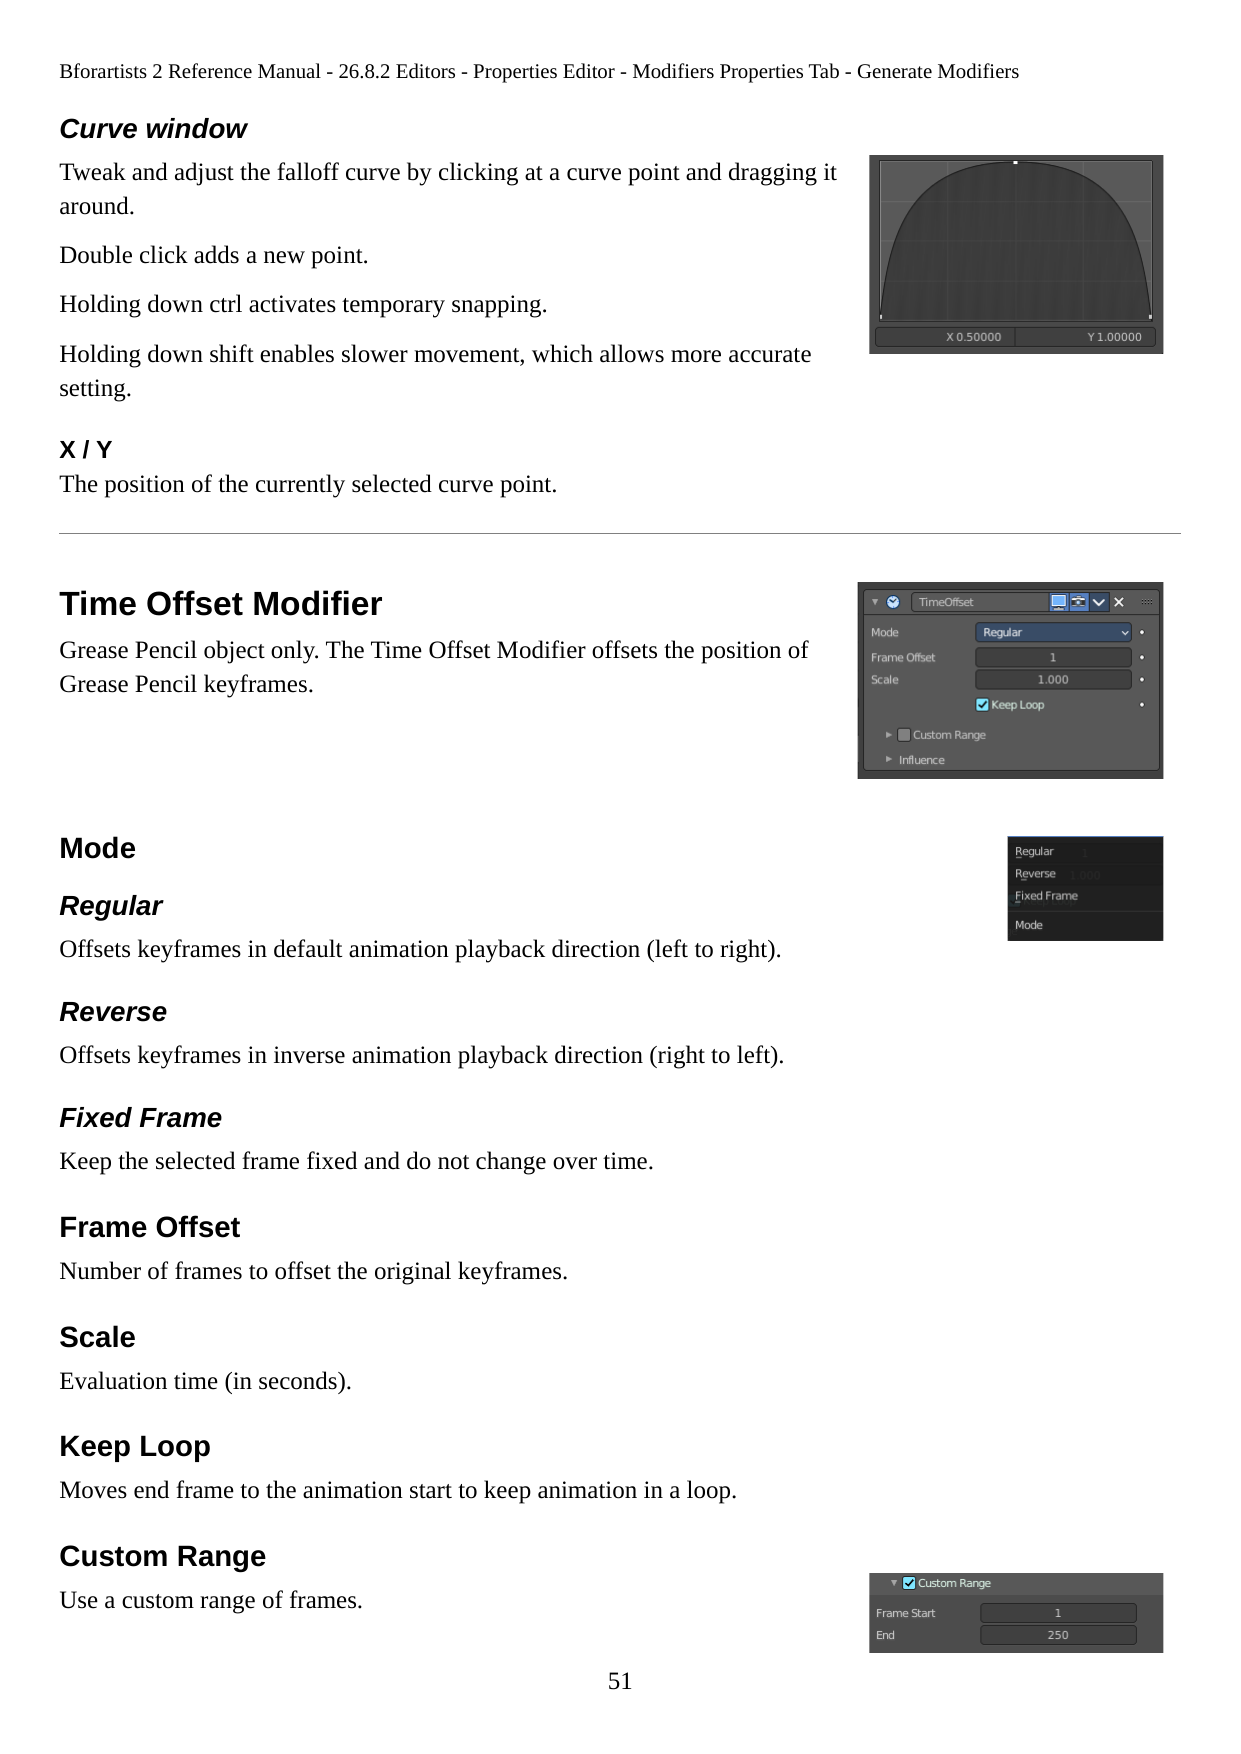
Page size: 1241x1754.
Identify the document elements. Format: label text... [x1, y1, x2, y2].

text Keep the selected frame fixed and do not change over time. [59, 1146, 1181, 1175]
picture [869, 1573, 1164, 1653]
subtitle Custom Range [59, 1539, 1181, 1573]
picture [857, 582, 1164, 779]
picture [1007, 836, 1164, 941]
subtitle X / Y [59, 435, 1181, 463]
subtitle Keep Loop [59, 1429, 1181, 1463]
subtitle Time Offset Modifier [59, 583, 857, 622]
text Evaluation time (in seconds). [59, 1366, 1181, 1394]
subtitle Frame Offset [59, 1209, 1181, 1243]
text Moves end frame to the animation start to keep animation in a loop. [59, 1476, 1181, 1504]
subtitle [1164, 583, 1181, 622]
text The position of the currently selected curve point. [59, 469, 1181, 498]
text Holding down shift enables slower movement, which allows more accurate setting. [59, 339, 1181, 402]
text Holding down ctrl activates temporary snapping. [59, 289, 869, 318]
subtitle Curve window [59, 113, 1181, 144]
subtitle Fixed Frame [59, 1102, 1181, 1133]
subtitle [1164, 890, 1181, 922]
subtitle Regular [59, 890, 1007, 922]
subtitle Reverse [59, 996, 1181, 1027]
text Double click adds a new point. [59, 241, 869, 269]
text Grease Pencil object only. The Time Offset Modifier offsets the position of Grease Pencil keyframes. [59, 635, 857, 698]
text Tweak and adjust the falloff curve by clicking at a curve point and dragging it around. [59, 157, 869, 220]
picture [869, 155, 1164, 354]
text Use a custom range of frames. [59, 1586, 869, 1614]
subtitle Mode [59, 831, 1181, 865]
text Offsets keyframes in inverse animation playback direction (right to left). [59, 1040, 1181, 1069]
text Number of frames to offset the original keyframes. [59, 1256, 1181, 1284]
subtitle Scale [59, 1319, 1181, 1353]
text Offsets keyframes in default animation playback direction (left to right). [59, 934, 1181, 963]
